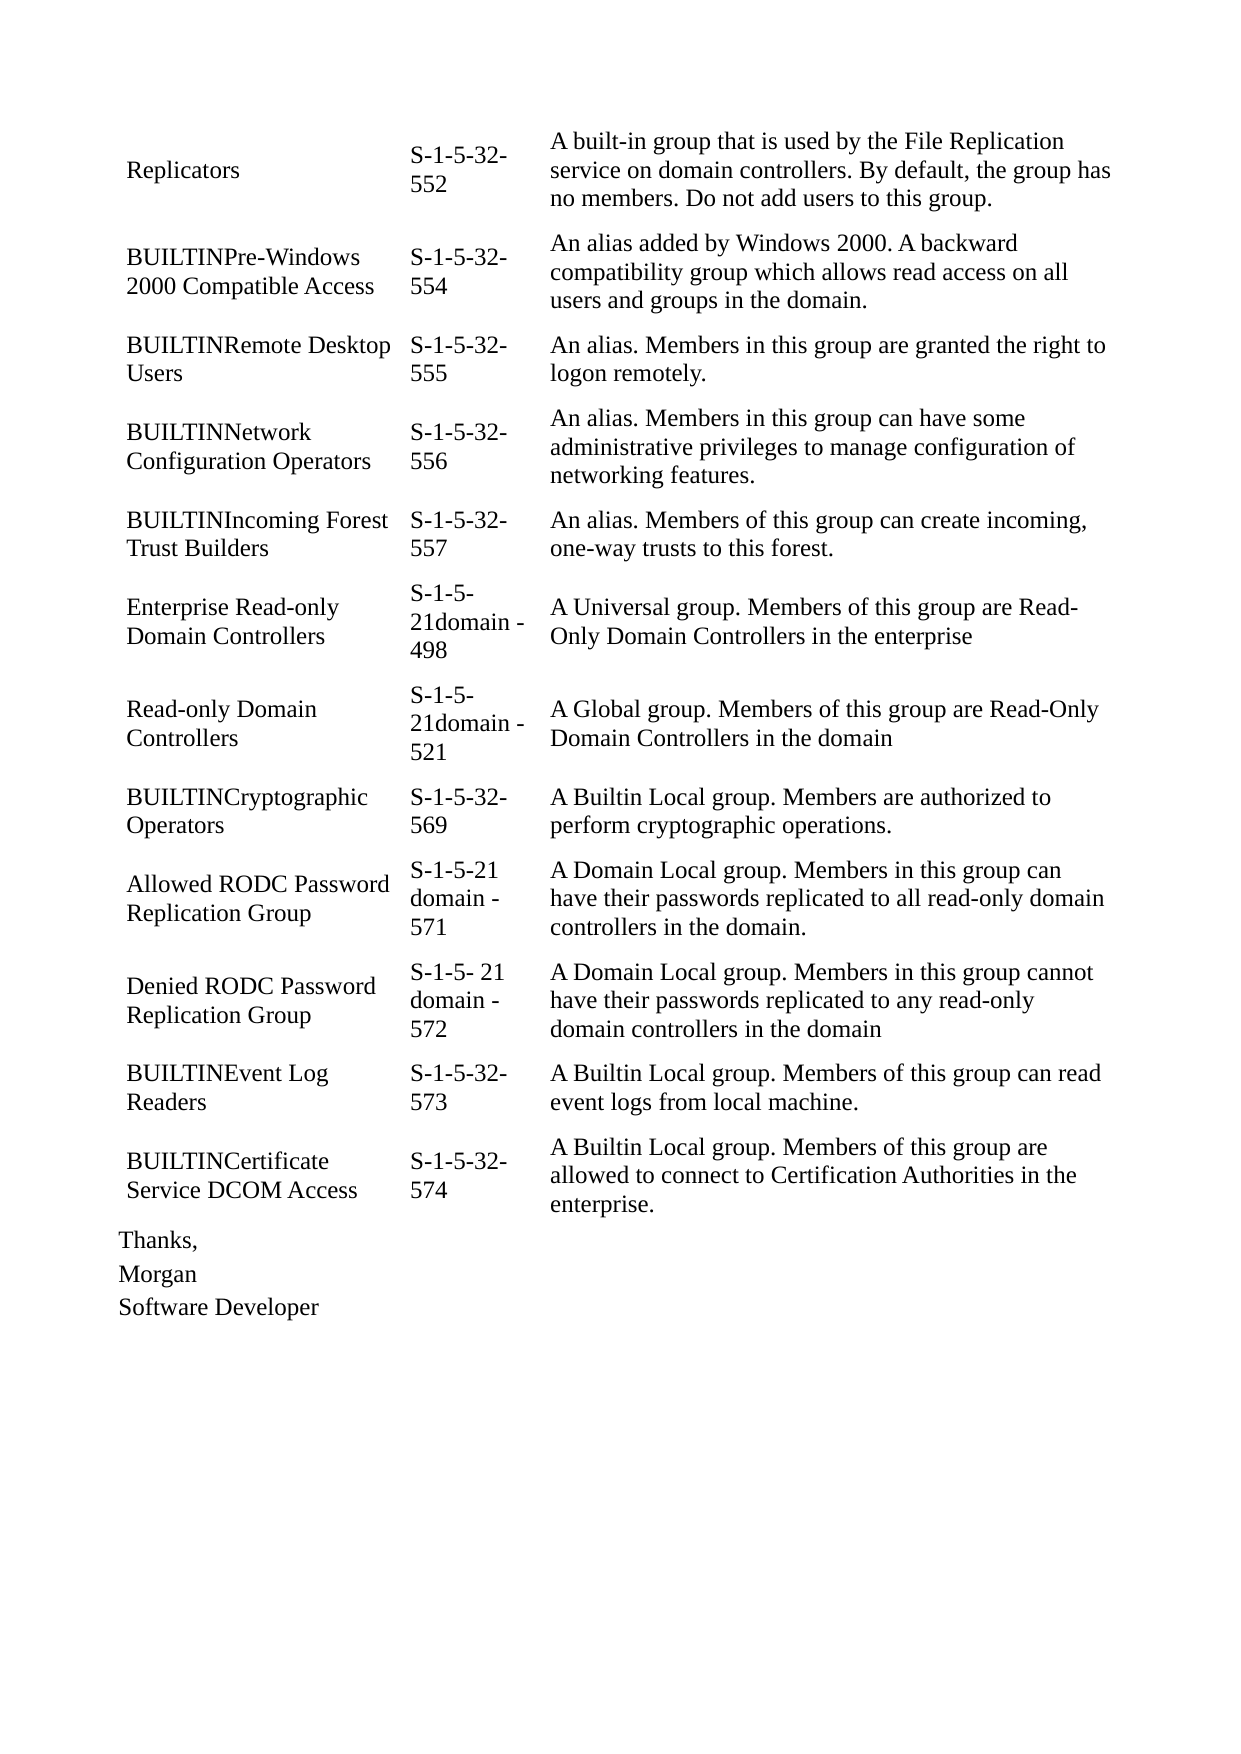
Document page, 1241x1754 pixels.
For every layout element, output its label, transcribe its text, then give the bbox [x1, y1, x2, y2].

table_cell A Builtin Local group. Members of this group are allowed to connect to Certification Authorities in the enterprise. [542, 1124, 1122, 1226]
table_cell A Domain Local group. Members in this group cannot have their passwords replicated to any read-only domain controllers in the domain [542, 949, 1122, 1051]
table_cell A Domain Local group. Members in this group can have their passwords replicated to all read-only domain controllers in the domain. [542, 847, 1122, 949]
table_cell An alias. Members of this group can create incoming, one-way trusts to this forest. [542, 497, 1122, 570]
table_cell Enterprise Read-only Domain Controllers [118, 570, 402, 672]
table_cell An alias added by Windows 2000. A backward compatibility group which allows read access on all users and groups in the domain. [542, 220, 1122, 322]
table_cell BUILTINCertificate Service DCOM Access [118, 1124, 402, 1226]
text Thanks, Morgan Software Developer [118, 1226, 1122, 1320]
table_cell S-1-5-32-552 [402, 118, 542, 220]
table_cell S-1-5-32-554 [402, 220, 542, 322]
table_cell BUILTINCryptographic Operators [118, 774, 402, 847]
table_cell S-1-5- 21domain -498 [402, 570, 542, 672]
table_cell BUILTINPre-Windows 2000 Compatible Access [118, 220, 402, 322]
table_cell Read-only Domain Controllers [118, 672, 402, 774]
table_cell Denied RODC Password Replication Group [118, 949, 402, 1051]
table_cell A built-in group that is used by the File Replication service on domain controllers. By default, the group has no members. Do not add users to this group. [542, 118, 1122, 220]
table_cell BUILTINNetwork Configuration Operators [118, 395, 402, 497]
table_cell A Builtin Local group. Members are authorized to perform cryptographic operations. [542, 774, 1122, 847]
table_cell A Universal group. Members of this group are Read-Only Domain Controllers in the enterprise [542, 570, 1122, 672]
table_cell S-1-5- 21 domain -572 [402, 949, 542, 1051]
table_cell A Global group. Members of this group are Read-Only Domain Controllers in the domain [542, 672, 1122, 774]
table_cell BUILTINIncoming Forest Trust Builders [118, 497, 402, 570]
table_cell S-1-5-32-569 [402, 774, 542, 847]
table_cell S-1-5-21 domain -571 [402, 847, 542, 949]
table_cell An alias. Members in this group are granted the right to logon remotely. [542, 322, 1122, 395]
table_cell S-1-5- 21domain -521 [402, 672, 542, 774]
table_cell BUILTINRemote Desktop Users [118, 322, 402, 395]
table_cell A Builtin Local group. Members of this group can read event logs from local machine. [542, 1051, 1122, 1124]
table_cell Allowed RODC Password Replication Group [118, 847, 402, 949]
table_cell An alias. Members in this group can have some administrative privileges to manage configuration of networking features. [542, 395, 1122, 497]
table_cell S-1-5-32-574 [402, 1124, 542, 1226]
table_cell Replicators [118, 118, 402, 220]
table_cell S-1-5-32-573 [402, 1051, 542, 1124]
table_cell BUILTINEvent Log Readers [118, 1051, 402, 1124]
table_cell S-1-5-32-555 [402, 322, 542, 395]
table_cell S-1-5-32-556 [402, 395, 542, 497]
table_cell S-1-5-32-557 [402, 497, 542, 570]
